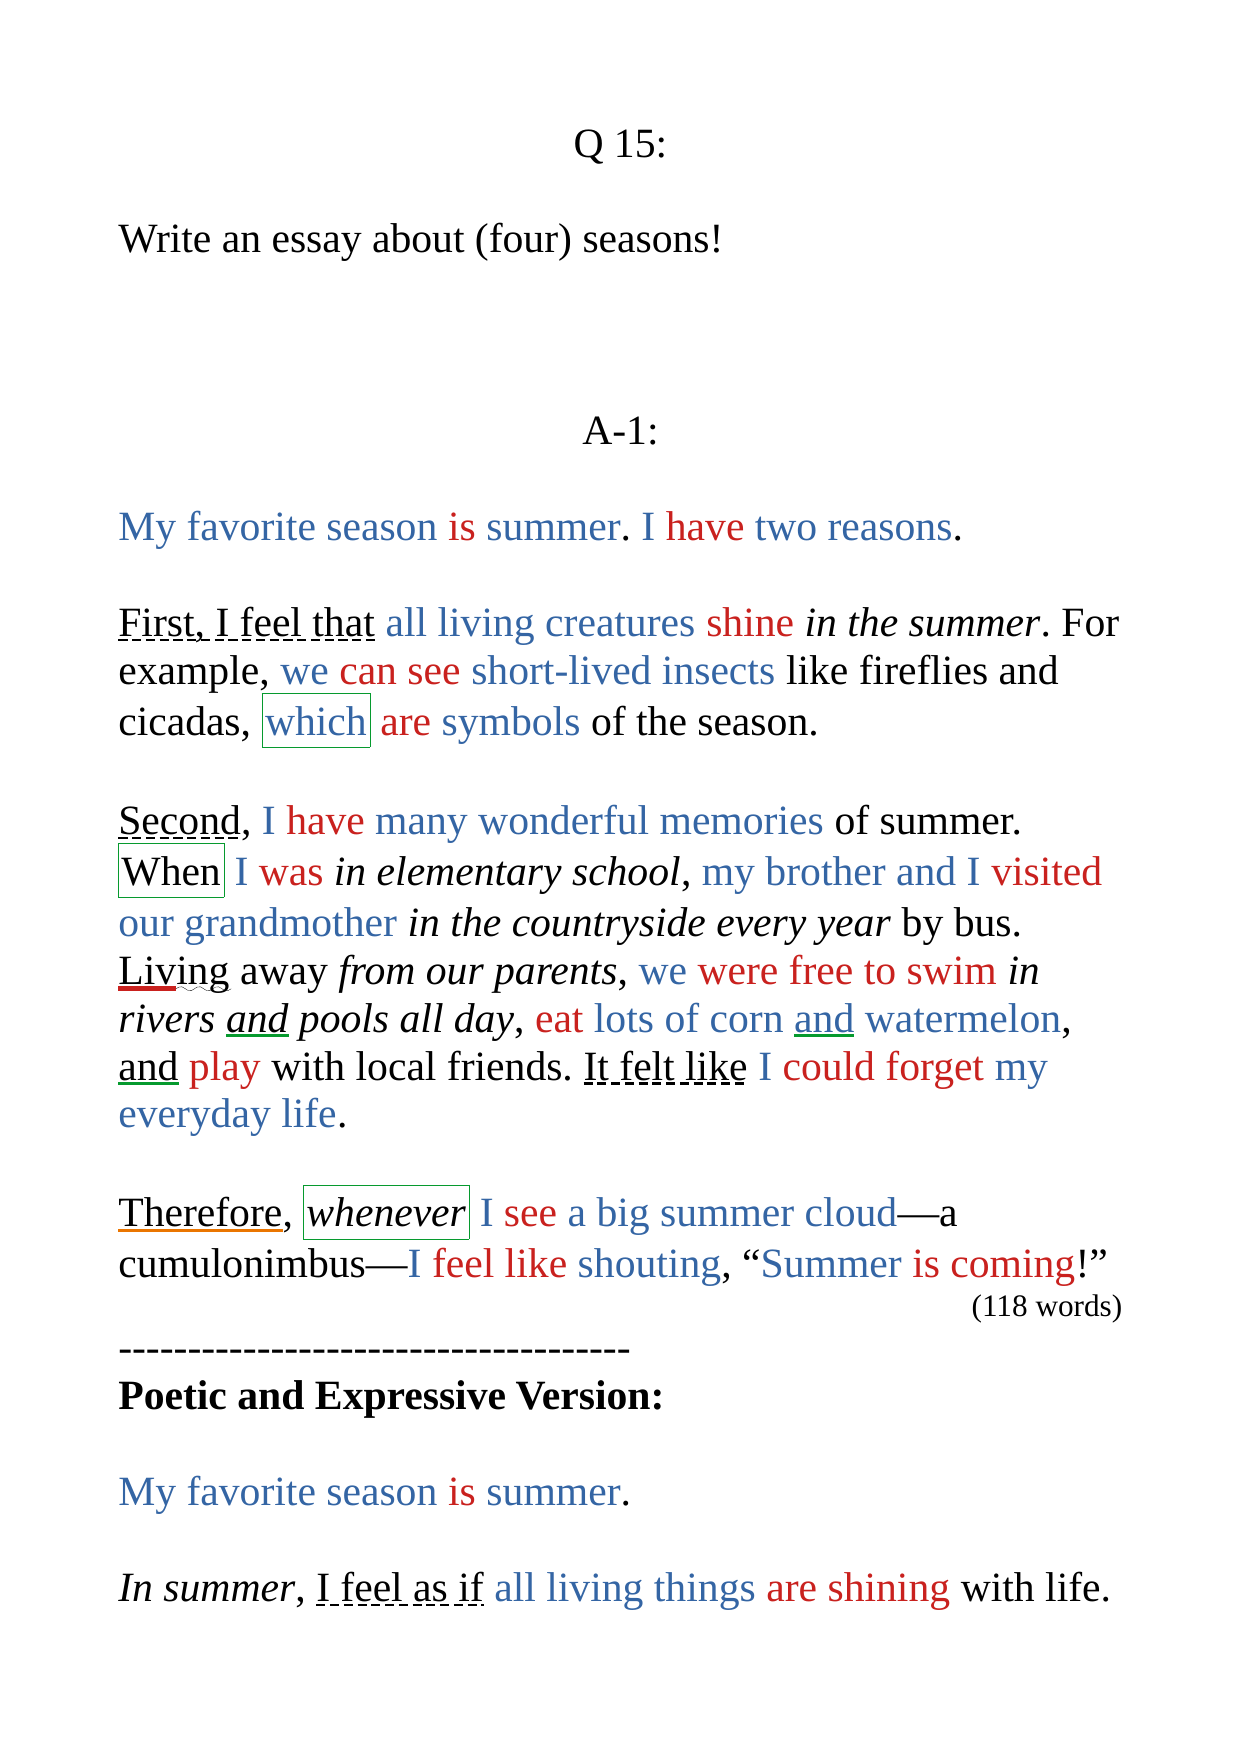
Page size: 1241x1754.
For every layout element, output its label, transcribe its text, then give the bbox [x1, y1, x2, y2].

text A-1: [118, 406, 1122, 453]
text ------------------------------------- [118, 1323, 1122, 1371]
text Write an essay about (four) seasons! [118, 214, 1122, 262]
text Second, I have many wonderful memories of summer. When I was in elementary school, my brother and I visited our grandmother in the countryside every year by bus. Living away from our parents, we were free to swim in rivers and pools all day, eat lots of corn and watermelon, and play with local friends. It felt like I could forget my everyday life. [118, 795, 1122, 1137]
text In summer, I feel as if all living things are shining with life. [118, 1562, 1122, 1610]
text (118 words) [118, 1287, 1122, 1323]
text Therefore, whenever I see a big summer cloud—a cumulonimbus—I feel like shouting, “Summer is coming!” [118, 1185, 1122, 1287]
text First, I feel that all living creatures shine in the summer. For example, we can see short-lived insects like fireflies and cicadas, which are symbols of the season. [118, 597, 1122, 747]
text Poetic and Expressive Version: [118, 1371, 1122, 1419]
text Q 15: [118, 118, 1122, 166]
text My favorite season is summer. [118, 1467, 1122, 1514]
text My favorite season is summer. I have two reasons. [118, 501, 1122, 549]
